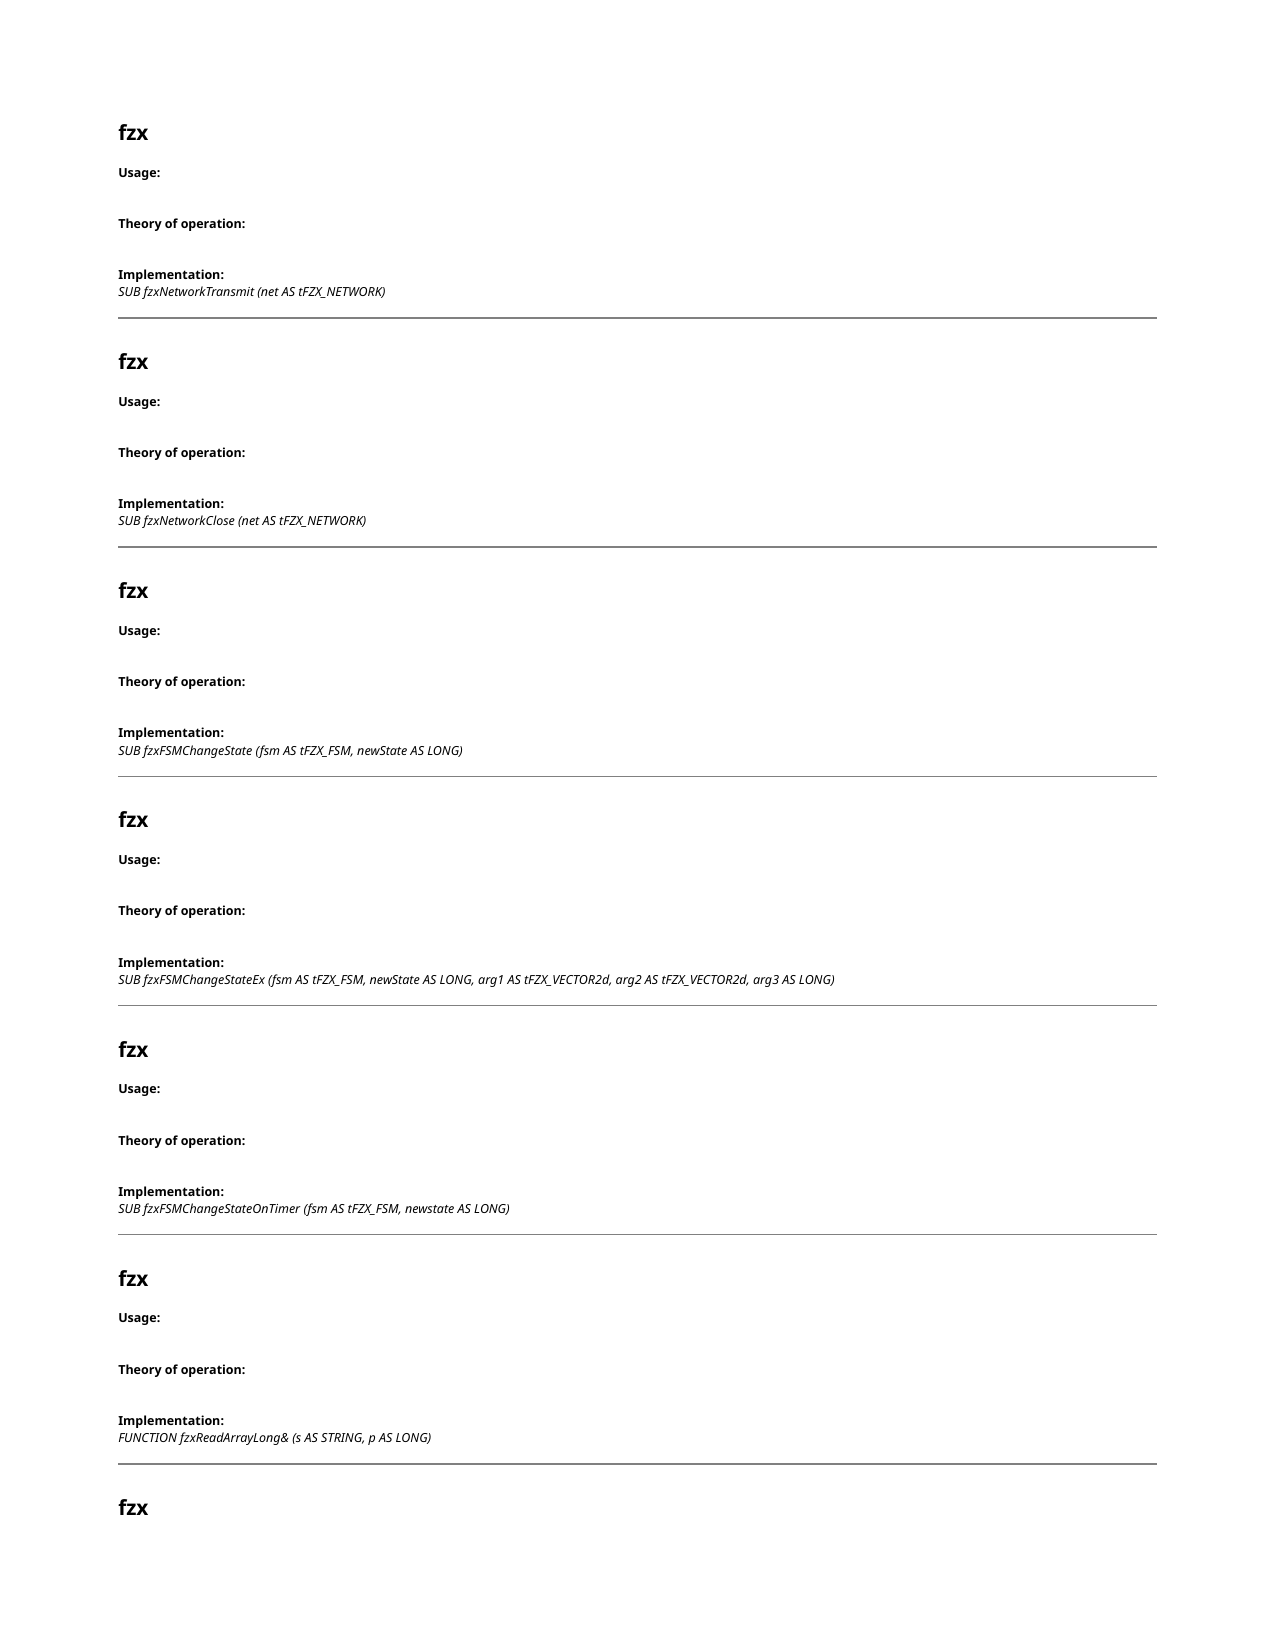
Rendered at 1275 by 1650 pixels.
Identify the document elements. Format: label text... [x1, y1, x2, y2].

text Usage: [118, 1080, 1157, 1097]
text Implementation: [118, 954, 1157, 971]
text SUB fzxNetworkClose (net AS tFZX_NETWORK) [118, 512, 1157, 529]
text fzx [118, 576, 1157, 605]
text fzx [118, 1035, 1157, 1063]
text Usage: [118, 393, 1157, 410]
text fzx [118, 1493, 1157, 1522]
text FUNCTION fzxReadArrayLong& (s AS STRING, p AS LONG) [118, 1429, 1157, 1446]
text Theory of operation: [118, 902, 1157, 919]
text Theory of operation: [118, 444, 1157, 461]
text Usage: [118, 164, 1157, 181]
text fzx [118, 347, 1157, 376]
text Usage: [118, 1309, 1157, 1327]
text SUB fzxFSMChangeStateOnTimer (fsm AS tFZX_FSM, newstate AS LONG) [118, 1200, 1157, 1217]
text SUB fzxFSMChangeStateEx (fsm AS tFZX_FSM, newState AS LONG, arg1 AS tFZX_VECTOR2d, arg2 AS tFZX_VECTOR2d, arg3 AS LONG) [118, 971, 1157, 988]
text Usage: [118, 622, 1157, 639]
text Theory of operation: [118, 1361, 1157, 1378]
text Implementation: [118, 1412, 1157, 1429]
text Usage: [118, 851, 1157, 868]
text SUB fzxFSMChangeState (fsm AS tFZX_FSM, newState AS LONG) [118, 742, 1157, 759]
text Implementation: [118, 495, 1157, 512]
text fzx [118, 118, 1157, 147]
text Implementation: [118, 1183, 1157, 1200]
text Implementation: [118, 724, 1157, 742]
text SUB fzxNetworkTransmit (net AS tFZX_NETWORK) [118, 283, 1157, 300]
text Theory of operation: [118, 1132, 1157, 1149]
text fzx [118, 1264, 1157, 1292]
text Implementation: [118, 266, 1157, 283]
text fzx [118, 806, 1157, 834]
text Theory of operation: [118, 673, 1157, 690]
text Theory of operation: [118, 215, 1157, 232]
